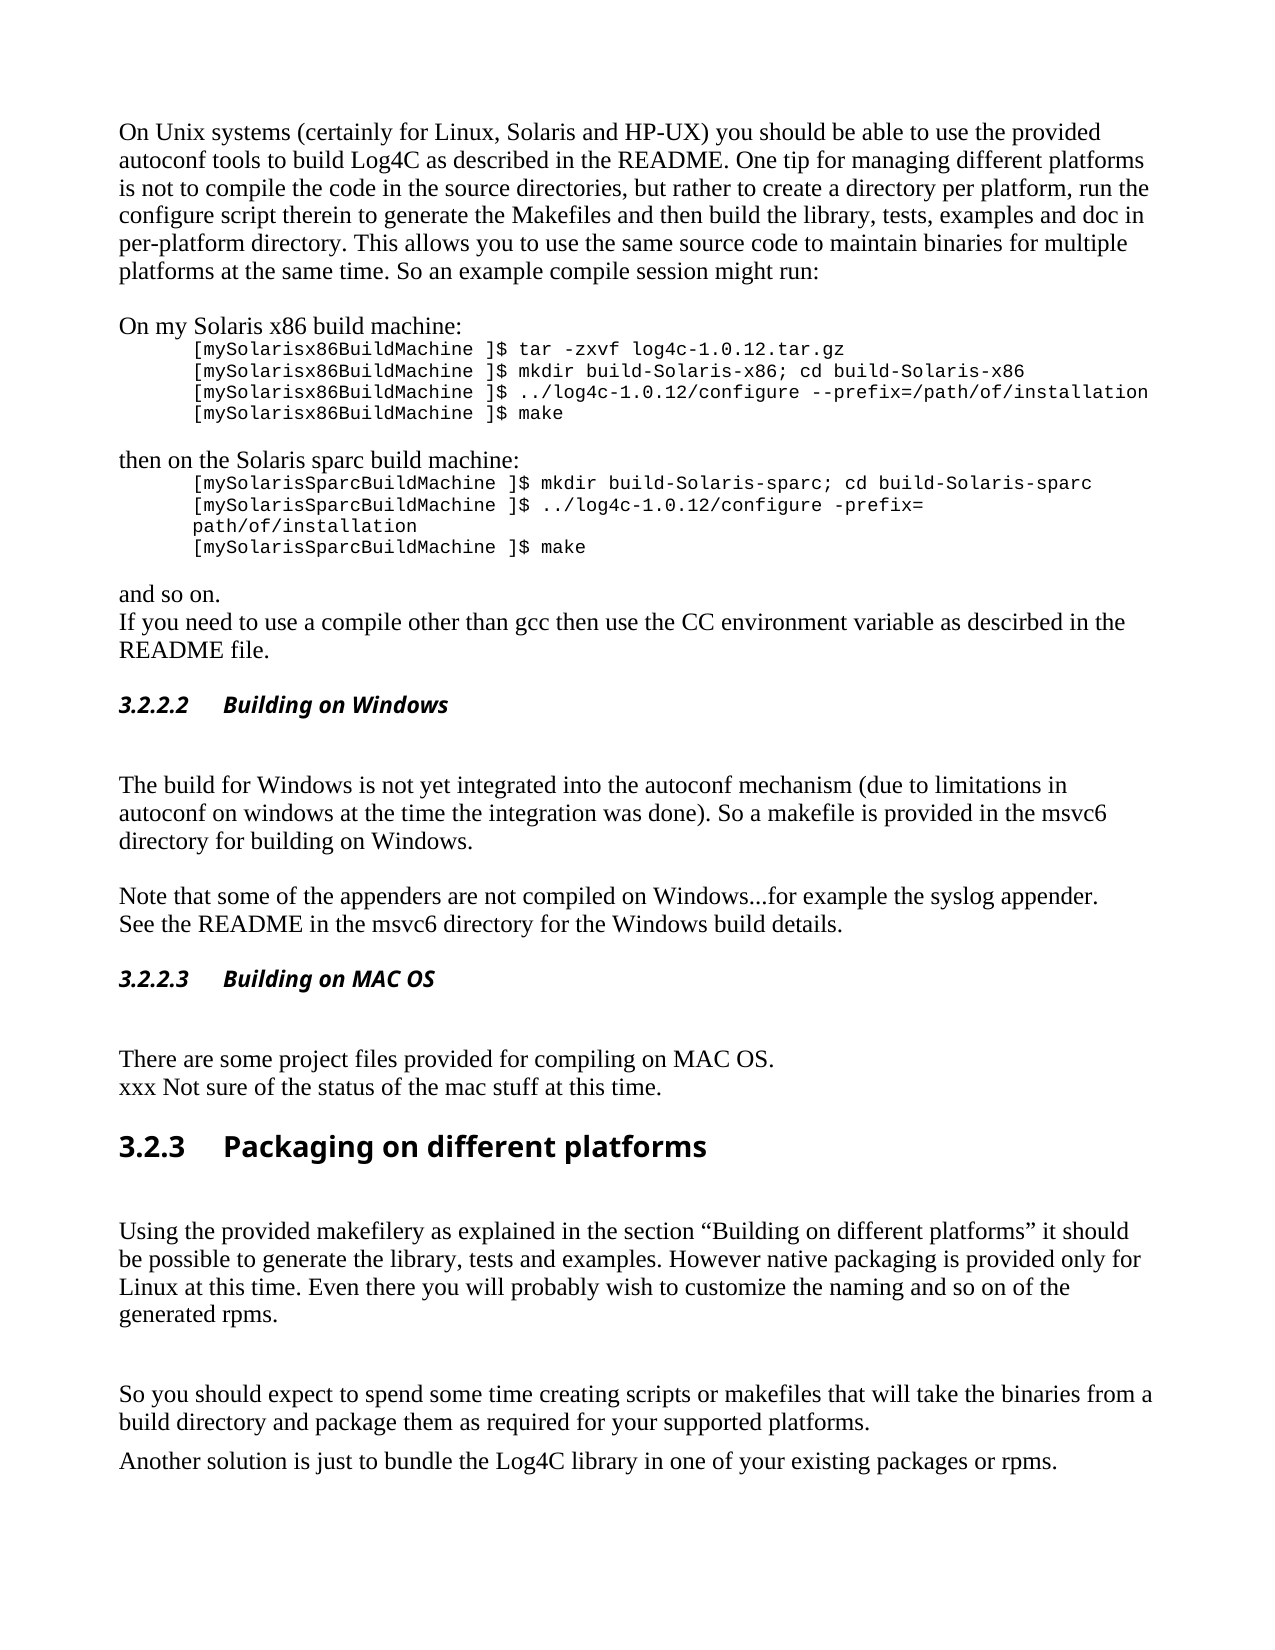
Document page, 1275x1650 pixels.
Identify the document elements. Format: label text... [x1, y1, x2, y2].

text If you need to use a compile other than gcc then use the CC environment variable as descirbed in the README file. [118, 608, 1156, 663]
text [mySolarisx86BuildMachine ]$ tar -zxvf log4c-1.0.12.tar.gz [192, 340, 1156, 361]
text [mySolarisSparcBuildMachine ]$ make [192, 538, 1156, 559]
text [mySolarisx86BuildMachine ]$ ../log4c-1.0.12/configure --prefix=/path/of/installation [192, 383, 1156, 404]
subtitle Building on MAC OS [118, 963, 1156, 994]
text On my Solaris x86 build machine: [118, 312, 1156, 340]
text [mySolarisSparcBuildMachine ]$ mkdir build-Solaris-sparc; cd build-Solaris-sparc [192, 474, 1156, 495]
subtitle Building on Windows [118, 688, 1156, 720]
text then on the Solaris sparc build machine: [118, 446, 1156, 474]
text So you should expect to spend some time creating scripts or makefiles that will take the binaries from a build directory and package them as required for your supported platforms. [118, 1380, 1156, 1435]
text [mySolarisx86BuildMachine ]$ mkdir build-Solaris-x86; cd build-Solaris-x86 [192, 361, 1156, 383]
text There are some project files provided for compiling on MAC OS. [118, 1046, 1156, 1073]
text Note that some of the appenders are not compiled on Windows...for example the syslog appender. [118, 882, 1156, 910]
subtitle Packaging on different platforms [118, 1126, 1156, 1166]
text Another solution is just to bundle the Log4C library in one of your existing packages or rpms. [118, 1447, 1156, 1475]
text xxx Not sure of the status of the mac stuff at this time. [118, 1073, 1156, 1101]
text Using the provided makefilery as explained in the section “Building on different platforms” it should be possible to generate the library, tests and examples. However native packaging is provided only for Linux at this time. Even there you will probably wish to customize the naming and so on of the generated rpms. [118, 1217, 1156, 1328]
text See the README in the msvc6 directory for the Windows build details. [118, 910, 1156, 938]
text The build for Windows is not yet integrated into the autoconf mechanism (due to limitations in autoconf on windows at the time the integration was done). So a makefile is provided in the msvc6 directory for building on Windows. [118, 771, 1156, 854]
text On Unix systems (certainly for Linux, Solaris and HP-UX) you should be able to use the provided autoconf tools to build Log4C as described in the README. One tip for managing different platforms is not to compile the code in the source directories, but rather to create a directory per platform, run the configure script therein to generate the Makefiles and then build the library, tests, examples and doc in per-platform directory. This allows you to use the same source code to maintain binaries for multiple platforms at the same time. So an example compile session might run: [118, 118, 1156, 285]
text [mySolarisSparcBuildMachine ]$ ../log4c-1.0.12/configure -prefix= path/of/installation [192, 495, 1156, 538]
text and so on. [118, 580, 1156, 608]
text [mySolarisx86BuildMachine ]$ make [192, 404, 1156, 425]
